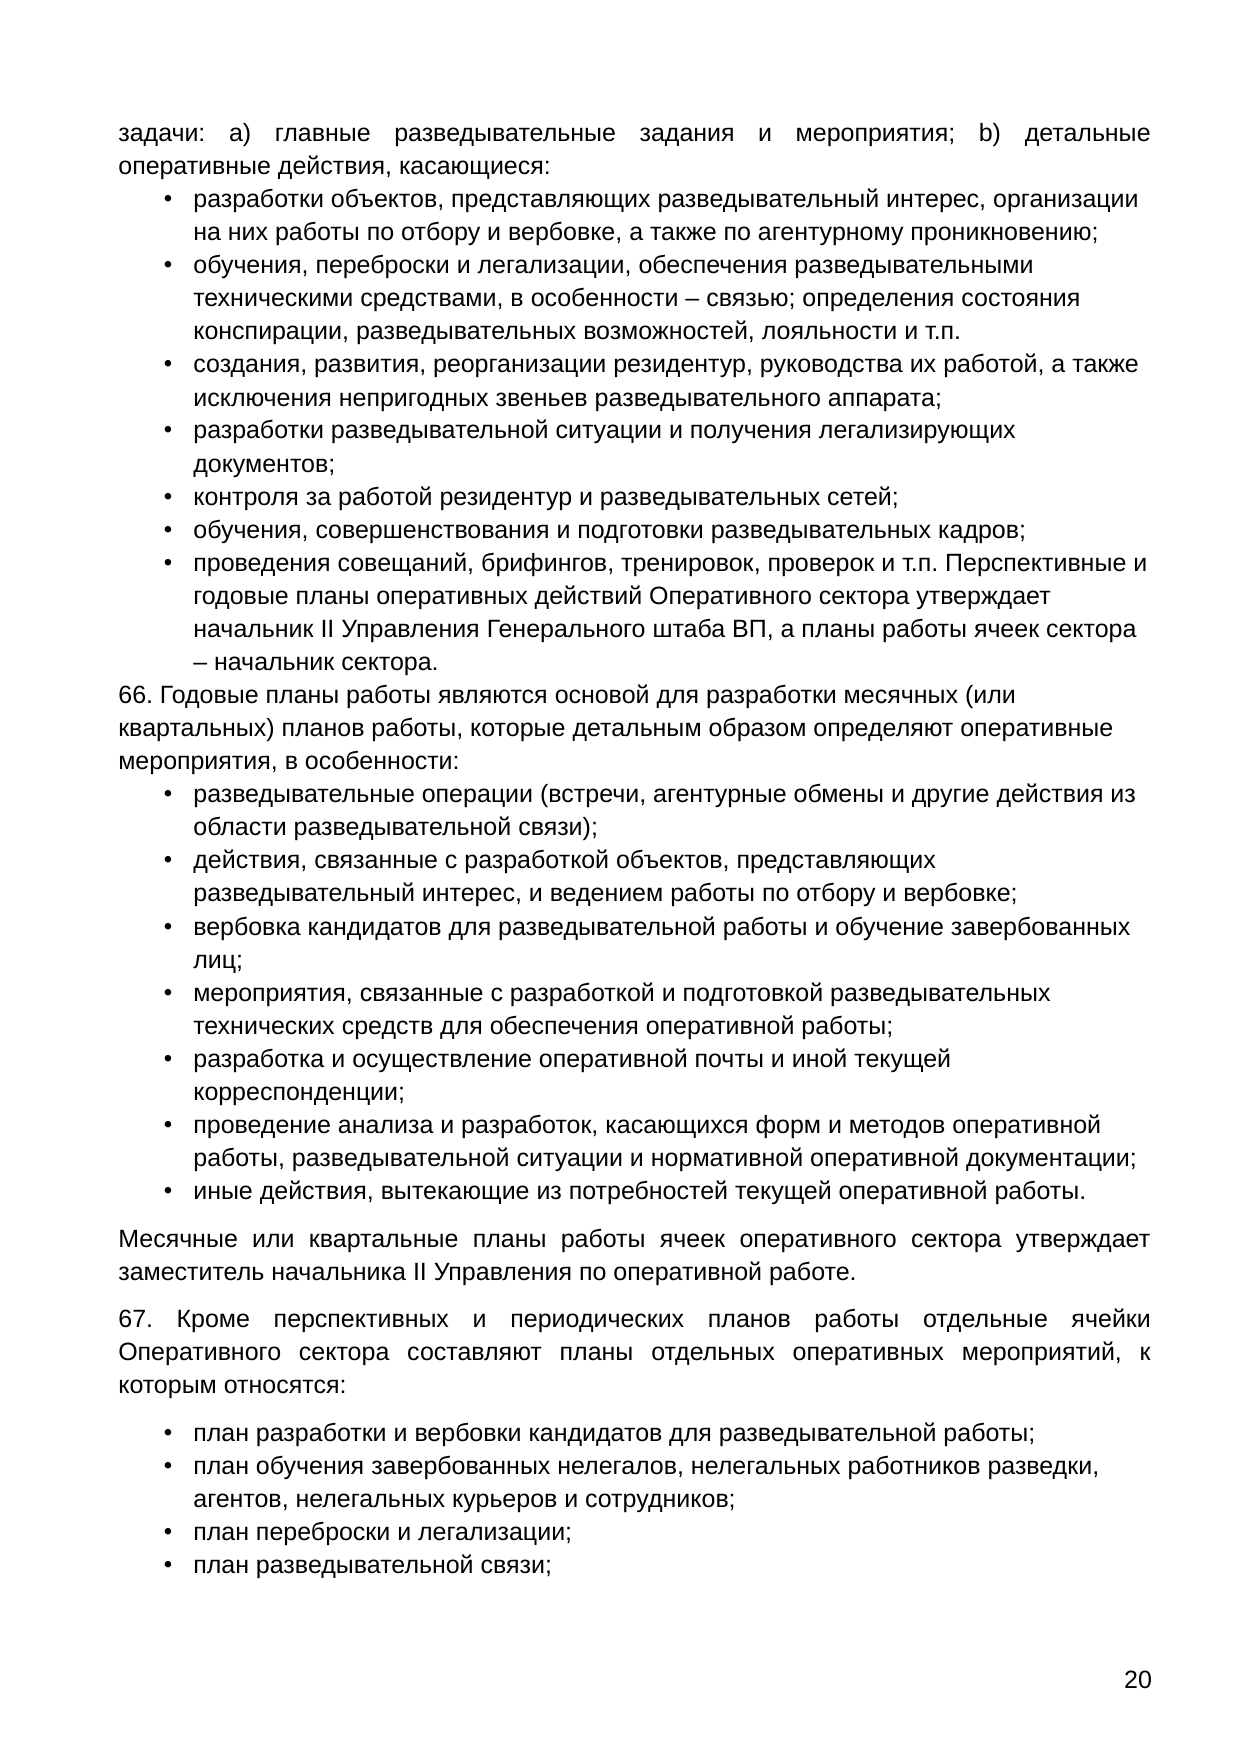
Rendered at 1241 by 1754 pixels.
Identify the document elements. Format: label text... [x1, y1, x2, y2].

list разработки объектов, представляющих разведывательный интерес, организации на них работы по отбору и вербовке, а также по агентурному проникновению; [164, 184, 1152, 246]
list план переброски и легализации; [164, 1517, 1152, 1546]
list план разработки и вербовки кандидатов для разведывательной работы; [164, 1418, 1152, 1447]
list обучения, совершенствования и подготовки разведывательных кадров; [164, 515, 1152, 544]
list план обучения завербованных нелегалов, нелегальных работников разведки, агентов, нелегальных курьеров и сотрудников; [164, 1451, 1152, 1513]
text задачи: а) главные разведывательные задания и мероприятия; b) детальные оперативные действия, касающиеся: [118, 118, 1152, 180]
list контроля за работой резидентур и разведывательных сетей; [164, 482, 1152, 511]
text 66. Годовые планы работы являются основой для разработки месячных (или квартальных) планов работы, которые детальным образом определяют оперативные мероприятия, в особенности: [118, 680, 1152, 775]
list план разведывательной связи; [164, 1550, 1152, 1579]
text 67. Кроме перспективных и периодических планов работы отдельные ячейки Оперативного сектора составляют планы отдельных оперативных мероприятий, к которым относятся: [118, 1304, 1152, 1399]
list разработки разведывательной ситуации и получения легализирующих документов; [164, 416, 1152, 477]
list проведения совещаний, брифингов, тренировок, проверок и т.п. Перспективные и годовые планы оперативных действий Оперативного сектора утверждает начальник II Управления Генерального штаба ВП, а планы работы ячеек сектора – начальник сектора. [164, 548, 1152, 676]
list мероприятия, связанные с разработкой и подготовкой разведывательных технических средств для обеспечения оперативной работы; [164, 978, 1152, 1039]
list вербовка кандидатов для разведывательной работы и обучение завербованных лиц; [164, 911, 1152, 973]
list иные действия, вытекающие из потребностей текущей оперативной работы. [164, 1176, 1152, 1205]
list проведение анализа и разработок, касающихся форм и методов оперативной работы, разведывательной ситуации и нормативной оперативной документации; [164, 1110, 1152, 1172]
list разведывательные операции (встречи, агентурные обмены и другие действия из области разведывательной связи); [164, 779, 1152, 841]
list действия, связанные с разработкой объектов, представляющих разведывательный интерес, и ведением работы по отбору и вербовке; [164, 845, 1152, 907]
list обучения, переброски и легализации, обеспечения разведывательными техническими средствами, в особенности – связью; определения состояния конспирации, разведывательных возможностей, лояльности и т.п. [164, 250, 1152, 345]
text Месячные или квартальные планы работы ячеек оперативного сектора утверждает заместитель начальника II Управления по оперативной работе. [118, 1224, 1152, 1286]
list создания, развития, реорганизации резидентур, руководства их работой, а также исключения непригодных звеньев разведывательного аппарата; [164, 349, 1152, 411]
list разработка и осуществление оперативной почты и иной текущей корреспонденции; [164, 1044, 1152, 1106]
